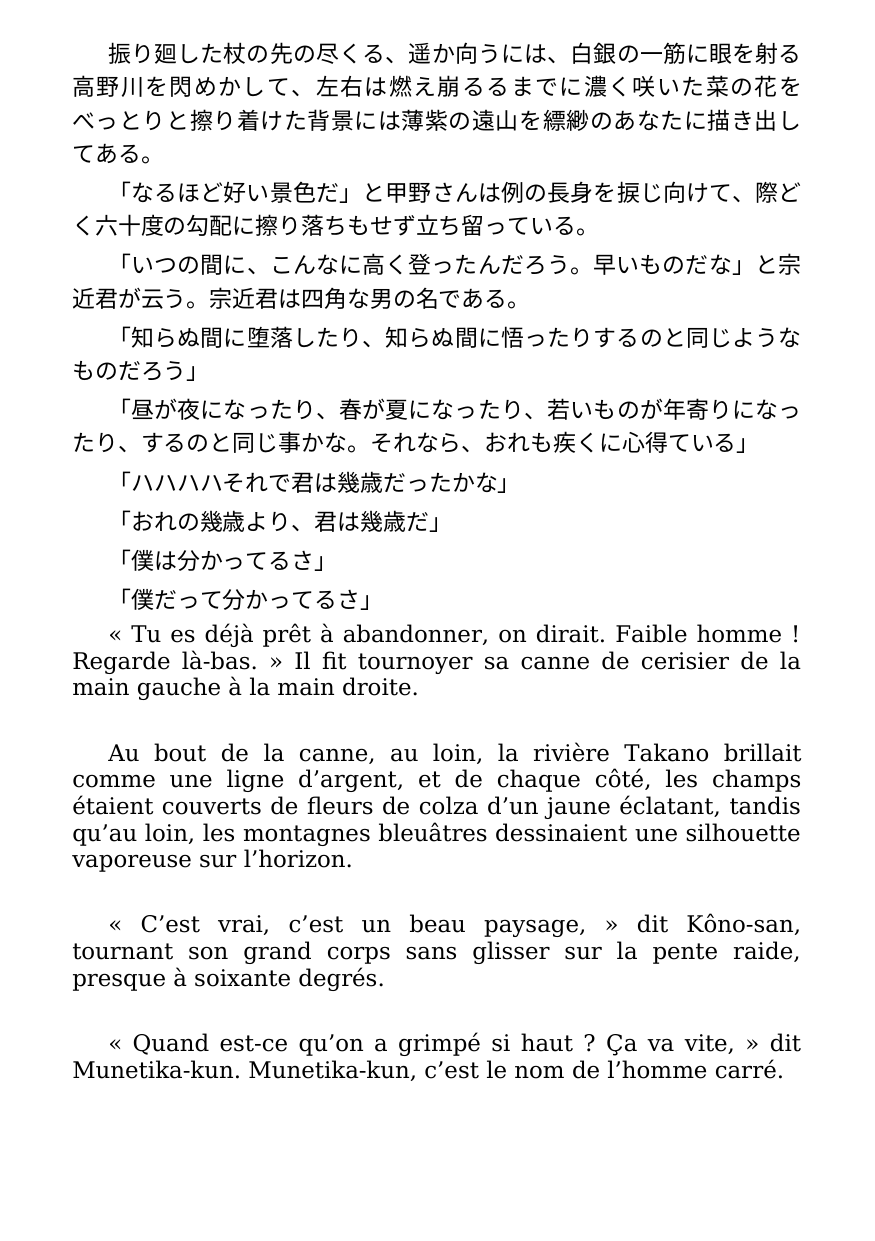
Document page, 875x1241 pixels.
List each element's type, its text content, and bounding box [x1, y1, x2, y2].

text 「僕は分かってるさ」 [72, 543, 802, 576]
text 「昼が夜になったり、春が夏になったり、若いものが年寄りになったり、するのと同じ事かな。それなら、おれも疾くに心得ている」 [72, 392, 802, 458]
text 「僕だって分かってるさ」 [72, 582, 802, 615]
text 「ハハハハそれで君は幾歳だったかな」 [72, 464, 802, 498]
text « Quand est-ce qu’on a grimpé si haut ? Ça va vite, » dit Munetika-kun. Munetika-kun, c’est le nom de l’homme carré. [72, 1030, 802, 1083]
text 「なるほど好い景色だ」と甲野さんは例の長身を捩じ向けて、際どく六十度の勾配に擦り落ちもせず立ち留っている。 [72, 175, 802, 241]
text « C’est vrai, c’est un beau paysage, » dit Kôno-san, tournant son grand corps sans glisser sur la pente raide, presque à soixante degrés. [72, 912, 802, 992]
text 「いつの間に、こんなに高く登ったんだろう。早いものだな」と宗近君が云う。宗近君は四角な男の名である。 [72, 247, 802, 314]
text Au bout de la canne, au loin, la rivière Takano brillait comme une ligne d’argent, et de chaque côté, les champs étaient couverts de fleurs de colza d’un jaune éclatant, tandis qu’au loin, les montagnes bleuâtres dessinaient une silhouette vaporeuse sur l’horizon. [72, 740, 802, 873]
text « Tu es déjà prêt à abandonner, on dirait. Faible homme ! Regarde là-bas. » Il fit tournoyer sa canne de cerisier de la main gauche à la main droite. [72, 621, 802, 701]
text 「おれの幾歳より、君は幾歳だ」 [72, 504, 802, 537]
text 「知らぬ間に堕落したり、知らぬ間に悟ったりするのと同じようなものだろう」 [72, 320, 802, 386]
text 振り廻した杖の先の尽くる、遥か向うには、白銀の一筋に眼を射る高野川を閃めかして、左右は燃え崩るるまでに濃く咲いた菜の花をべっとりと擦り着けた背景には薄紫の遠山を縹緲のあなたに描き出してある。 [72, 36, 802, 169]
